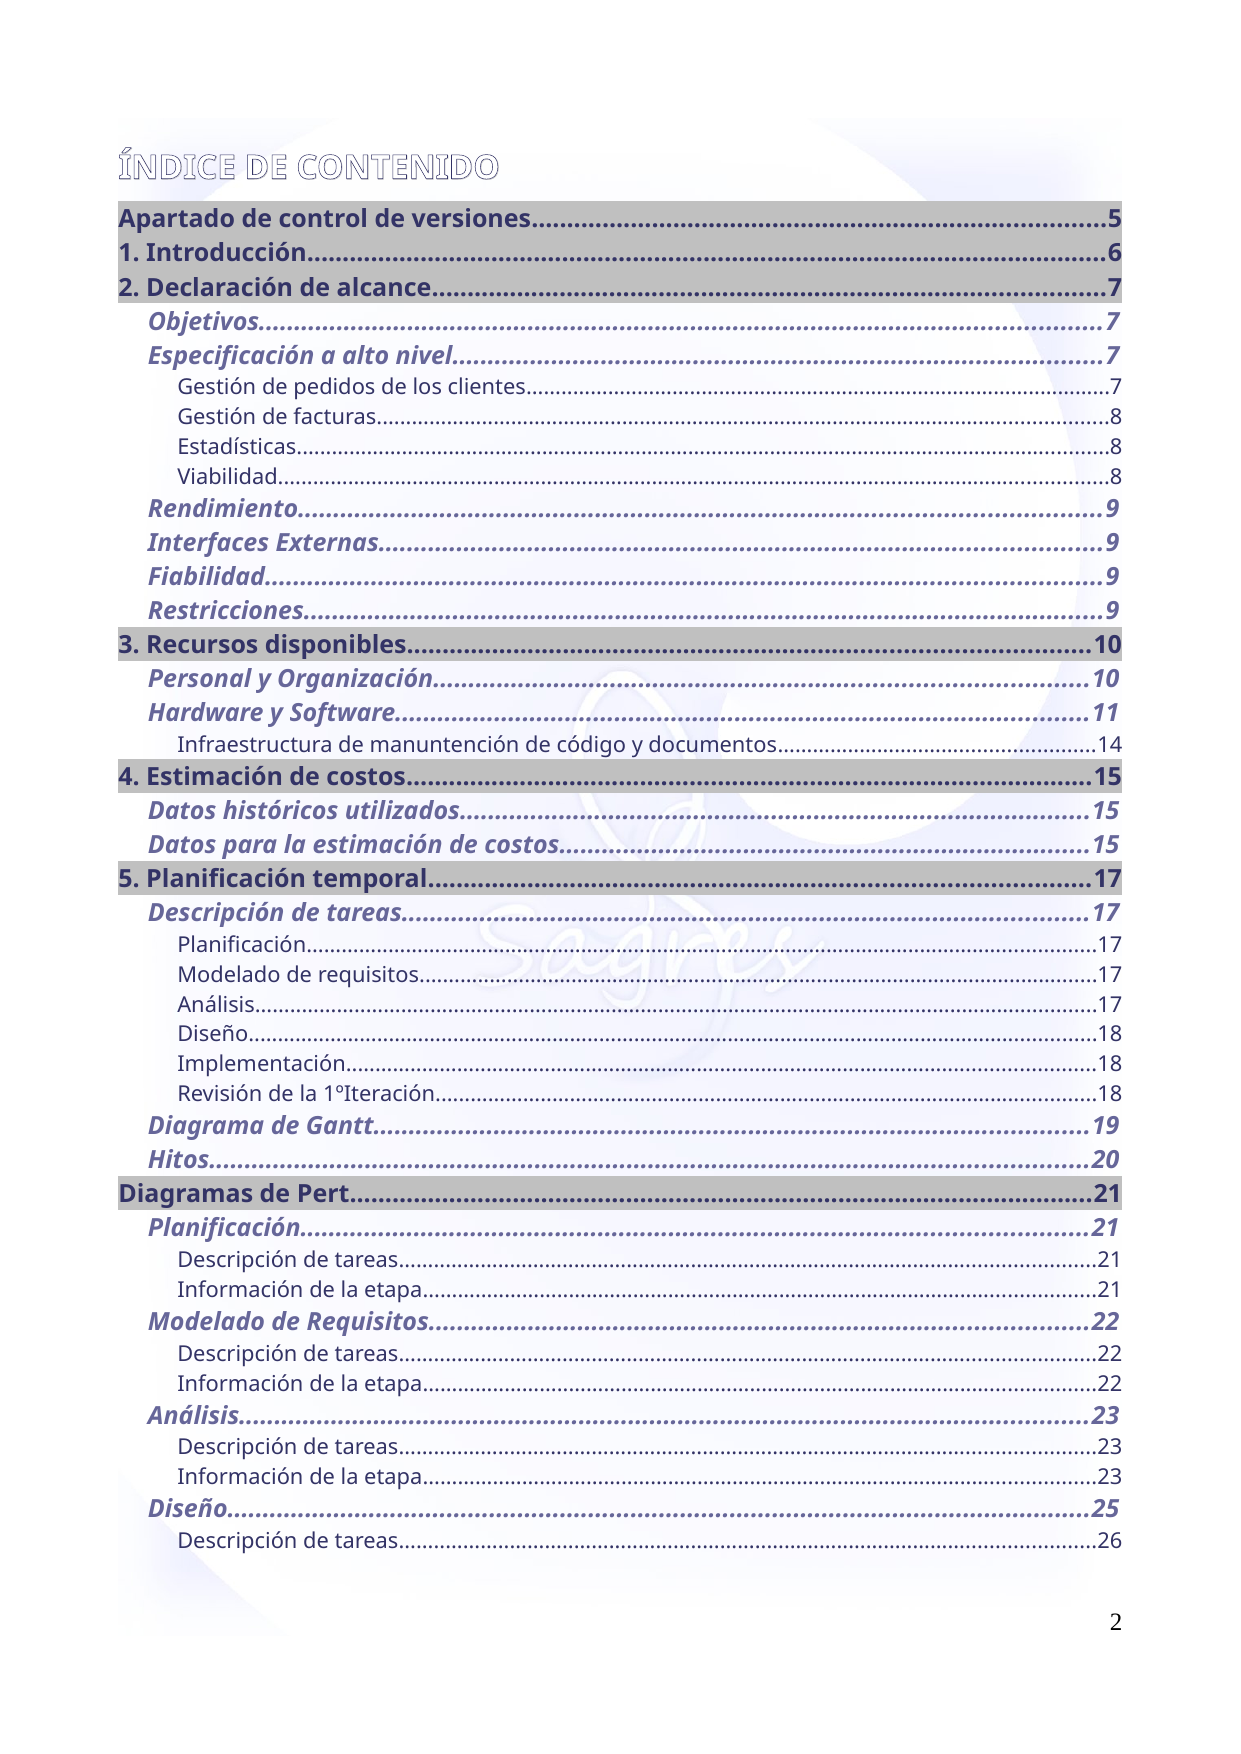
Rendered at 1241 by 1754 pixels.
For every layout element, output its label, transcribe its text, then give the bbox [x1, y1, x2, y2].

text Descripción de tareas 23 [177, 1431, 1122, 1461]
text Diagrama de Gantt 19 [148, 1108, 1122, 1142]
text Descripción de tareas 21 [177, 1244, 1122, 1274]
text Planificación 17 [177, 929, 1122, 959]
text Modelado de Requisitos 22 [148, 1304, 1122, 1338]
text Gestión de facturas 8 [177, 401, 1122, 431]
text Diseño 18 [177, 1018, 1122, 1048]
text Diagramas de Pert 21 [118, 1176, 1122, 1210]
text Fiabilidad 9 [148, 559, 1122, 593]
text Datos históricos utilizados 15 [148, 793, 1122, 827]
text 4. Estimación de costos 15 [118, 759, 1122, 793]
text Información de la etapa 21 [177, 1274, 1122, 1304]
text Revisión de la 1ºIteración 18 [177, 1078, 1122, 1108]
text Información de la etapa 23 [177, 1461, 1122, 1491]
text Hitos 20 [148, 1142, 1122, 1176]
text Rendimiento 9 [148, 491, 1122, 524]
text Modelado de requisitos 17 [177, 959, 1122, 989]
text Apartado de control de versiones 5 [118, 201, 1122, 235]
text Datos para la estimación de costos 15 [148, 827, 1122, 861]
picture [118, 895, 177, 1176]
text 2. Declaración de alcance 7 [118, 269, 1122, 303]
text Viabilidad 8 [177, 461, 1122, 491]
subtitle Índice de contenido [118, 143, 1122, 188]
text Estadísticas 8 [177, 431, 1122, 461]
text Información de la etapa 22 [177, 1367, 1122, 1397]
text Diseño 25 [148, 1491, 1122, 1525]
text 1. Introducción 6 [118, 235, 1122, 269]
text Planificación 21 [148, 1210, 1122, 1244]
text 5. Planificación temporal 17 [118, 861, 1122, 895]
picture [118, 188, 1122, 201]
picture [118, 1210, 1122, 1636]
text Especificación a alto nivel 7 [148, 337, 1122, 371]
picture [118, 793, 148, 861]
text Infraestructura de manuntención de código y documentos 14 [177, 729, 1122, 759]
text Hardware y Software 11 [148, 695, 1122, 729]
text Implementación 18 [177, 1048, 1122, 1078]
text Restricciones 9 [148, 593, 1122, 627]
text Descripción de tareas 22 [177, 1338, 1122, 1367]
picture [118, 303, 177, 627]
text Interfaces Externas 9 [148, 524, 1122, 559]
picture [118, 661, 177, 759]
text Descripción de tareas 26 [177, 1525, 1122, 1555]
text Objetivos 7 [148, 303, 1122, 337]
text 3. Recursos disponibles 10 [118, 627, 1122, 661]
text Personal y Organización 10 [148, 661, 1122, 695]
picture [118, 118, 1122, 143]
text Análisis 17 [177, 989, 1122, 1018]
text Gestión de pedidos de los clientes 7 [177, 371, 1122, 401]
text Descripción de tareas 17 [148, 895, 1122, 929]
text Análisis 23 [148, 1397, 1122, 1431]
